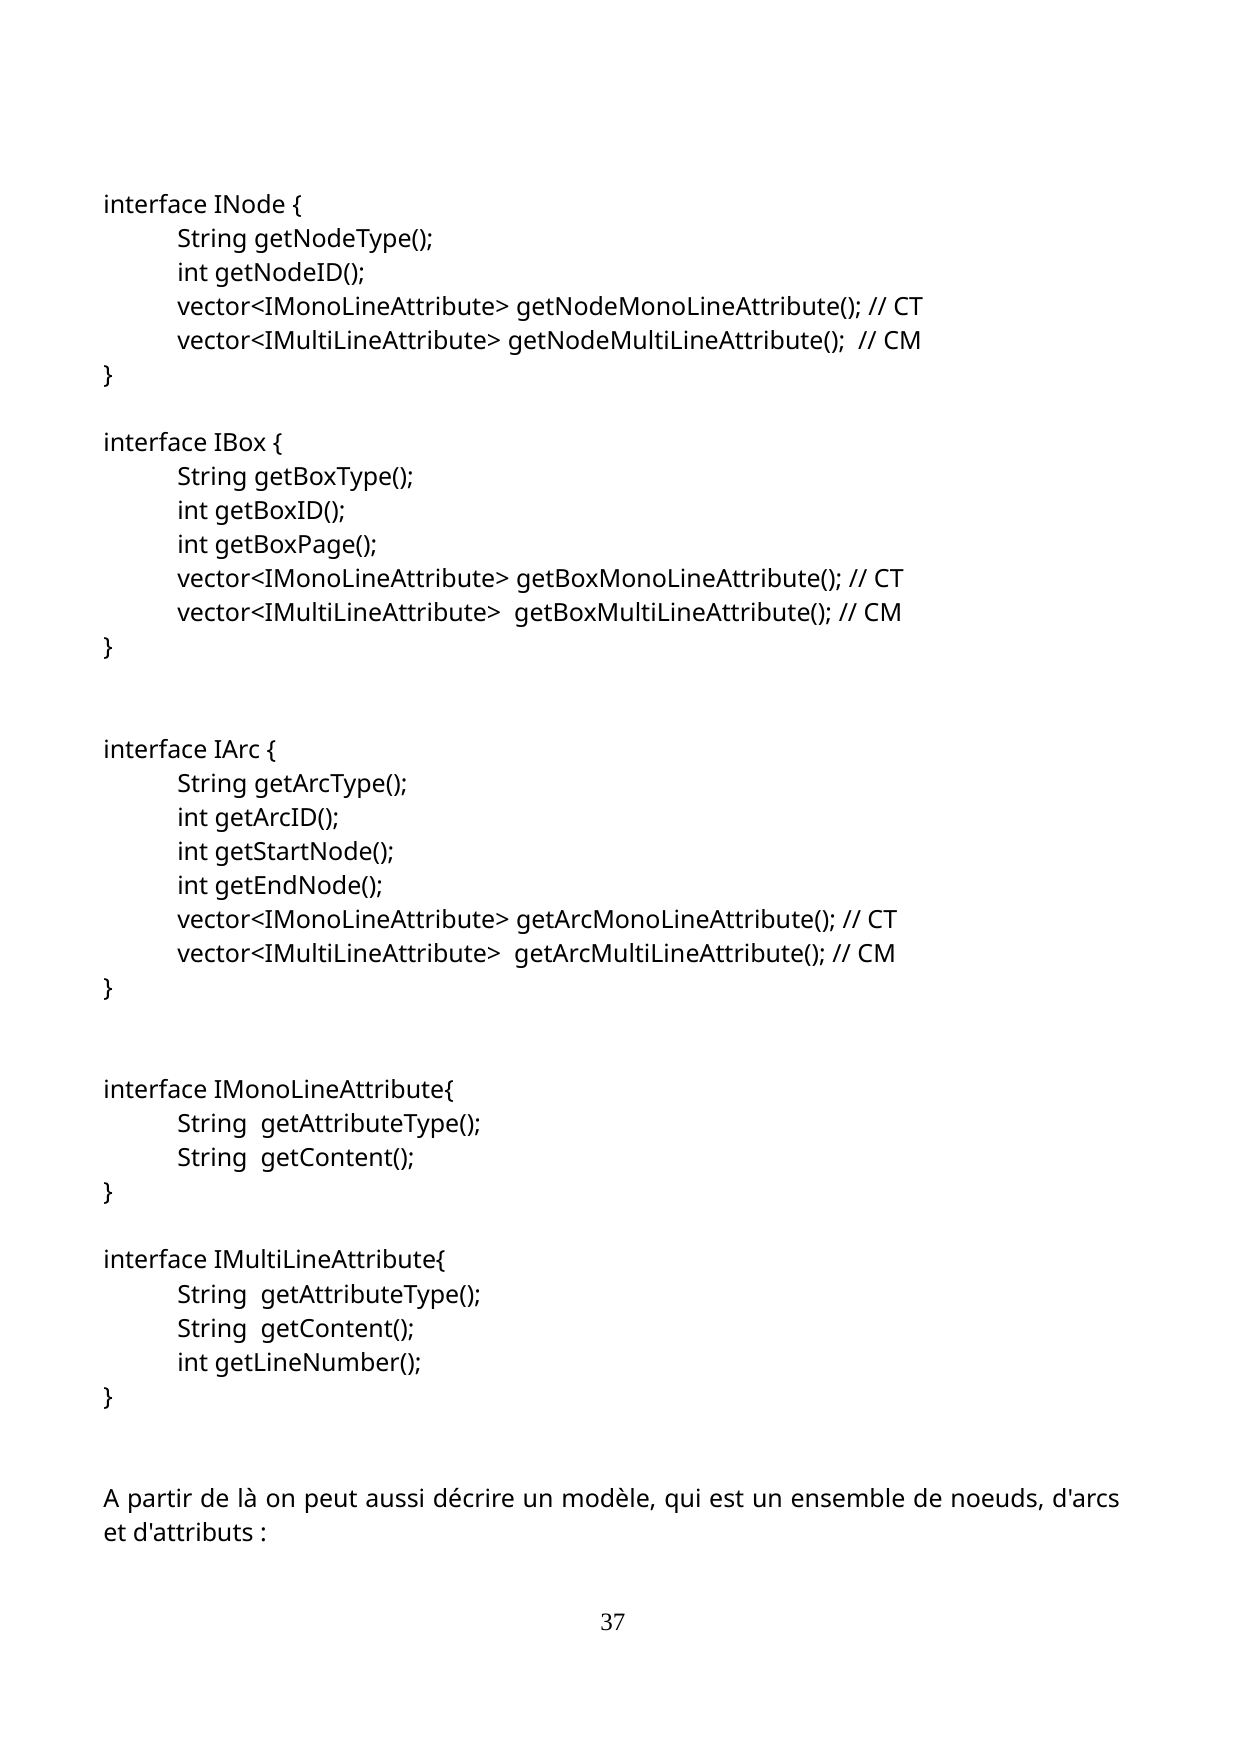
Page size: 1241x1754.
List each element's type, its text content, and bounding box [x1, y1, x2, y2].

text String getBoxType(); [103, 459, 1122, 493]
text } [103, 357, 1122, 391]
text } [103, 1378, 1122, 1412]
text vector<IMultiLineAttribute> getArcMultiLineAttribute(); // CM [103, 936, 1122, 970]
text int getBoxID(); [103, 493, 1122, 527]
text String getNodeType(); [103, 220, 1122, 254]
text String getAttributeType(); [103, 1106, 1122, 1140]
text interface IBox { [103, 425, 1122, 459]
text int getNodeID(); [103, 254, 1122, 288]
text } [103, 1174, 1122, 1208]
text vector<IMultiLineAttribute> getBoxMultiLineAttribute(); // CM [103, 595, 1122, 629]
text } [103, 629, 1122, 663]
text int getStartNode(); [103, 833, 1122, 867]
text interface IArc { [103, 731, 1122, 765]
text int getLineNumber(); [103, 1344, 1122, 1378]
text vector<IMonoLineAttribute> getNodeMonoLineAttribute(); // CT [103, 288, 1122, 322]
text interface INode { [103, 186, 1122, 220]
text A partir de là on peut aussi décrire un modèle, qui est un ensemble de noeuds, d'arcs et d'attributs : [103, 1481, 1122, 1549]
text vector<IMultiLineAttribute> getNodeMultiLineAttribute(); // CM [103, 322, 1122, 357]
text vector<IMonoLineAttribute> getArcMonoLineAttribute(); // CT [103, 902, 1122, 936]
text interface IMultiLineAttribute{ [103, 1242, 1122, 1276]
text String getContent(); [103, 1310, 1122, 1344]
text String getContent(); [103, 1140, 1122, 1174]
text } [103, 970, 1122, 1004]
text String getAttributeType(); [103, 1276, 1122, 1310]
text int getBoxPage(); [103, 527, 1122, 561]
text int getArcID(); [103, 799, 1122, 833]
text interface IMonoLineAttribute{ [103, 1072, 1122, 1106]
text int getEndNode(); [103, 867, 1122, 902]
text String getArcType(); [103, 765, 1122, 799]
text vector<IMonoLineAttribute> getBoxMonoLineAttribute(); // CT [103, 561, 1122, 595]
